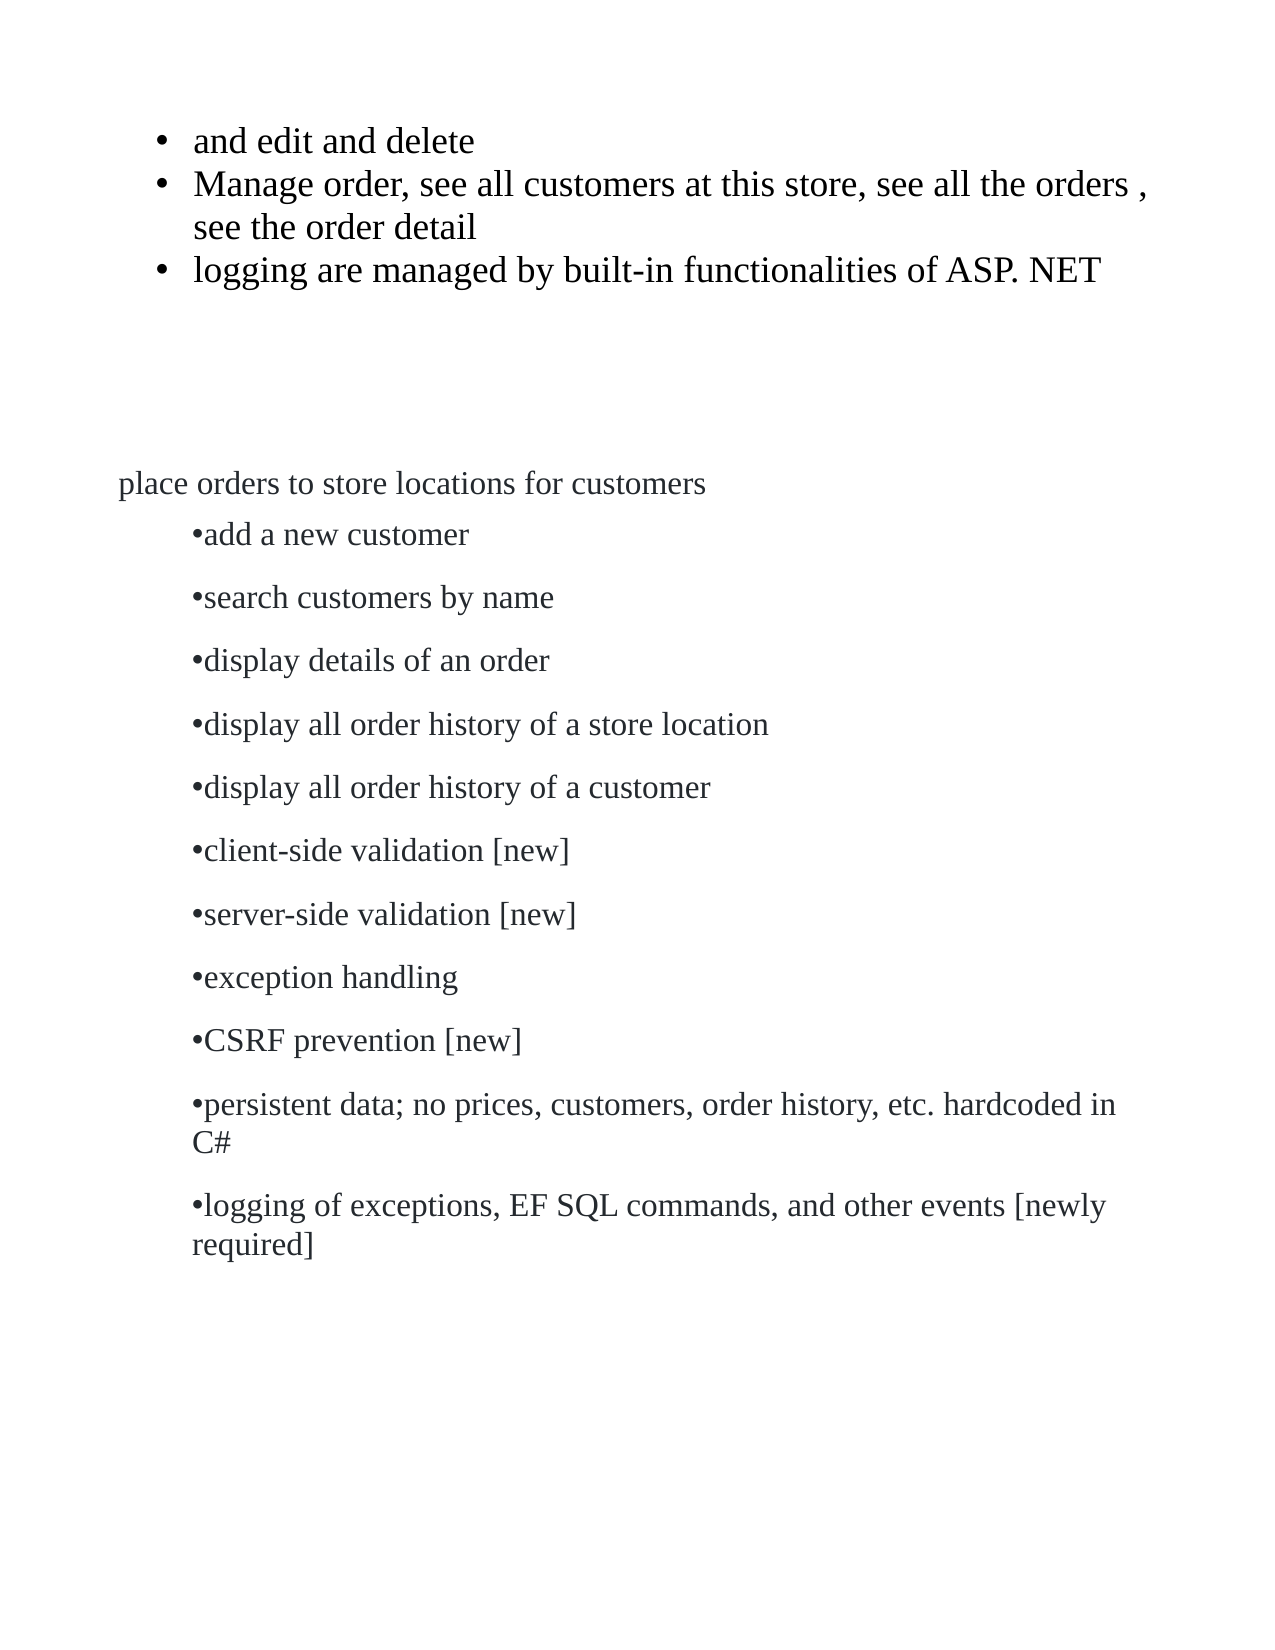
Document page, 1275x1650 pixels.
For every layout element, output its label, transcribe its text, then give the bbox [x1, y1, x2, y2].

list Manage order, see all customers at this store, see all the orders , see the order detail [156, 161, 1157, 247]
list and edit and delete [156, 118, 1157, 161]
list CSRF prevention [new] [118, 1021, 1157, 1059]
list logging of exceptions, EF SQL commands, and other events [newly required] [118, 1186, 1157, 1262]
list display details of an order [118, 641, 1157, 679]
list client-side validation [new] [118, 831, 1157, 869]
list exception handling [118, 957, 1157, 996]
list logging are managed by built-in functionalities of ASP. NET [156, 247, 1157, 291]
list add a new customer [118, 514, 1157, 552]
list display all order history of a store location [118, 704, 1157, 742]
list persistent data; no prices, customers, order history, etc. hardcoded in C# [118, 1084, 1157, 1161]
list search customers by name [118, 577, 1157, 616]
list server-side validation [new] [118, 894, 1157, 932]
list display all order history of a customer [118, 767, 1157, 806]
text place orders to store locations for customers [118, 463, 1157, 501]
